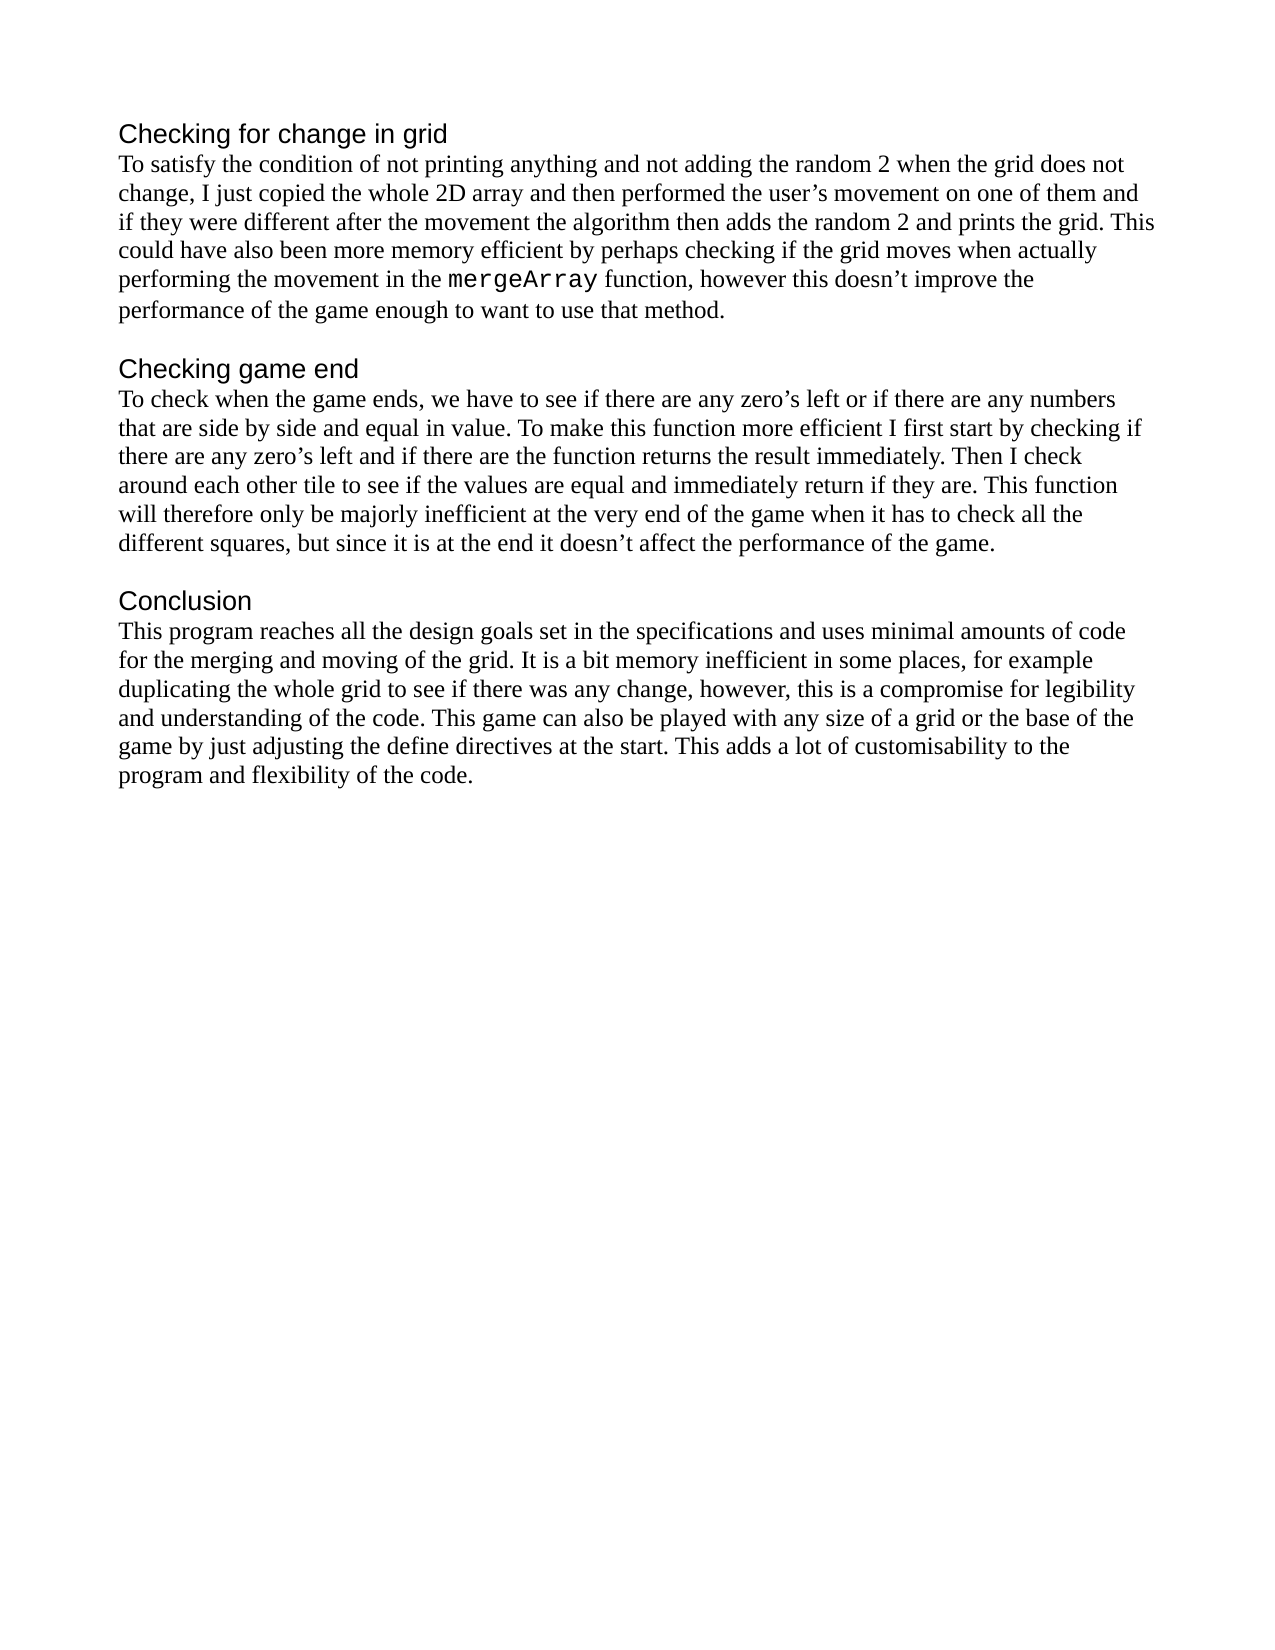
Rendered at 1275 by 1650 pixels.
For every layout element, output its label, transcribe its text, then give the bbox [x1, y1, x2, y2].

text This program reaches all the design goals set in the specifications and uses minimal amounts of code for the merging and moving of the grid. It is a bit memory inefficient in some places, for example duplicating the whole grid to see if there was any change, however, this is a compromise for legibility and understanding of the code. This game can also be played with any size of a grid or the base of the game by just adjusting the define directives at the start. This adds a lot of customisability to the program and flexibility of the code. [118, 616, 1157, 789]
text Checking for change in grid [118, 118, 1157, 149]
text Conclusion [118, 585, 1157, 616]
text To check when the game ends, we have to see if there are any zero’s left or if there are any numbers that are side by side and equal in value. To make this function more efficient I first start by checking if there are any zero’s left and if there are the function returns the result immediately. Then I check around each other tile to see if the values are equal and immediately return if they are. This function will therefore only be majorly inefficient at the very end of the game when it has to check all the different squares, but since it is at the end it doesn’t affect the performance of the game. [118, 384, 1157, 556]
text Checking game end [118, 353, 1157, 384]
text To satisfy the condition of not printing anything and not adding the random 2 when the grid does not change, I just copied the whole 2D array and then performed the user’s movement on one of them and if they were different after the movement the algorithm then adds the random 2 and prints the grid. This could have also been more memory efficient by perhaps checking if the grid moves when actually performing the movement in the mergeArray function, however this doesn’t improve the performance of the game enough to want to use that method. [118, 149, 1157, 324]
